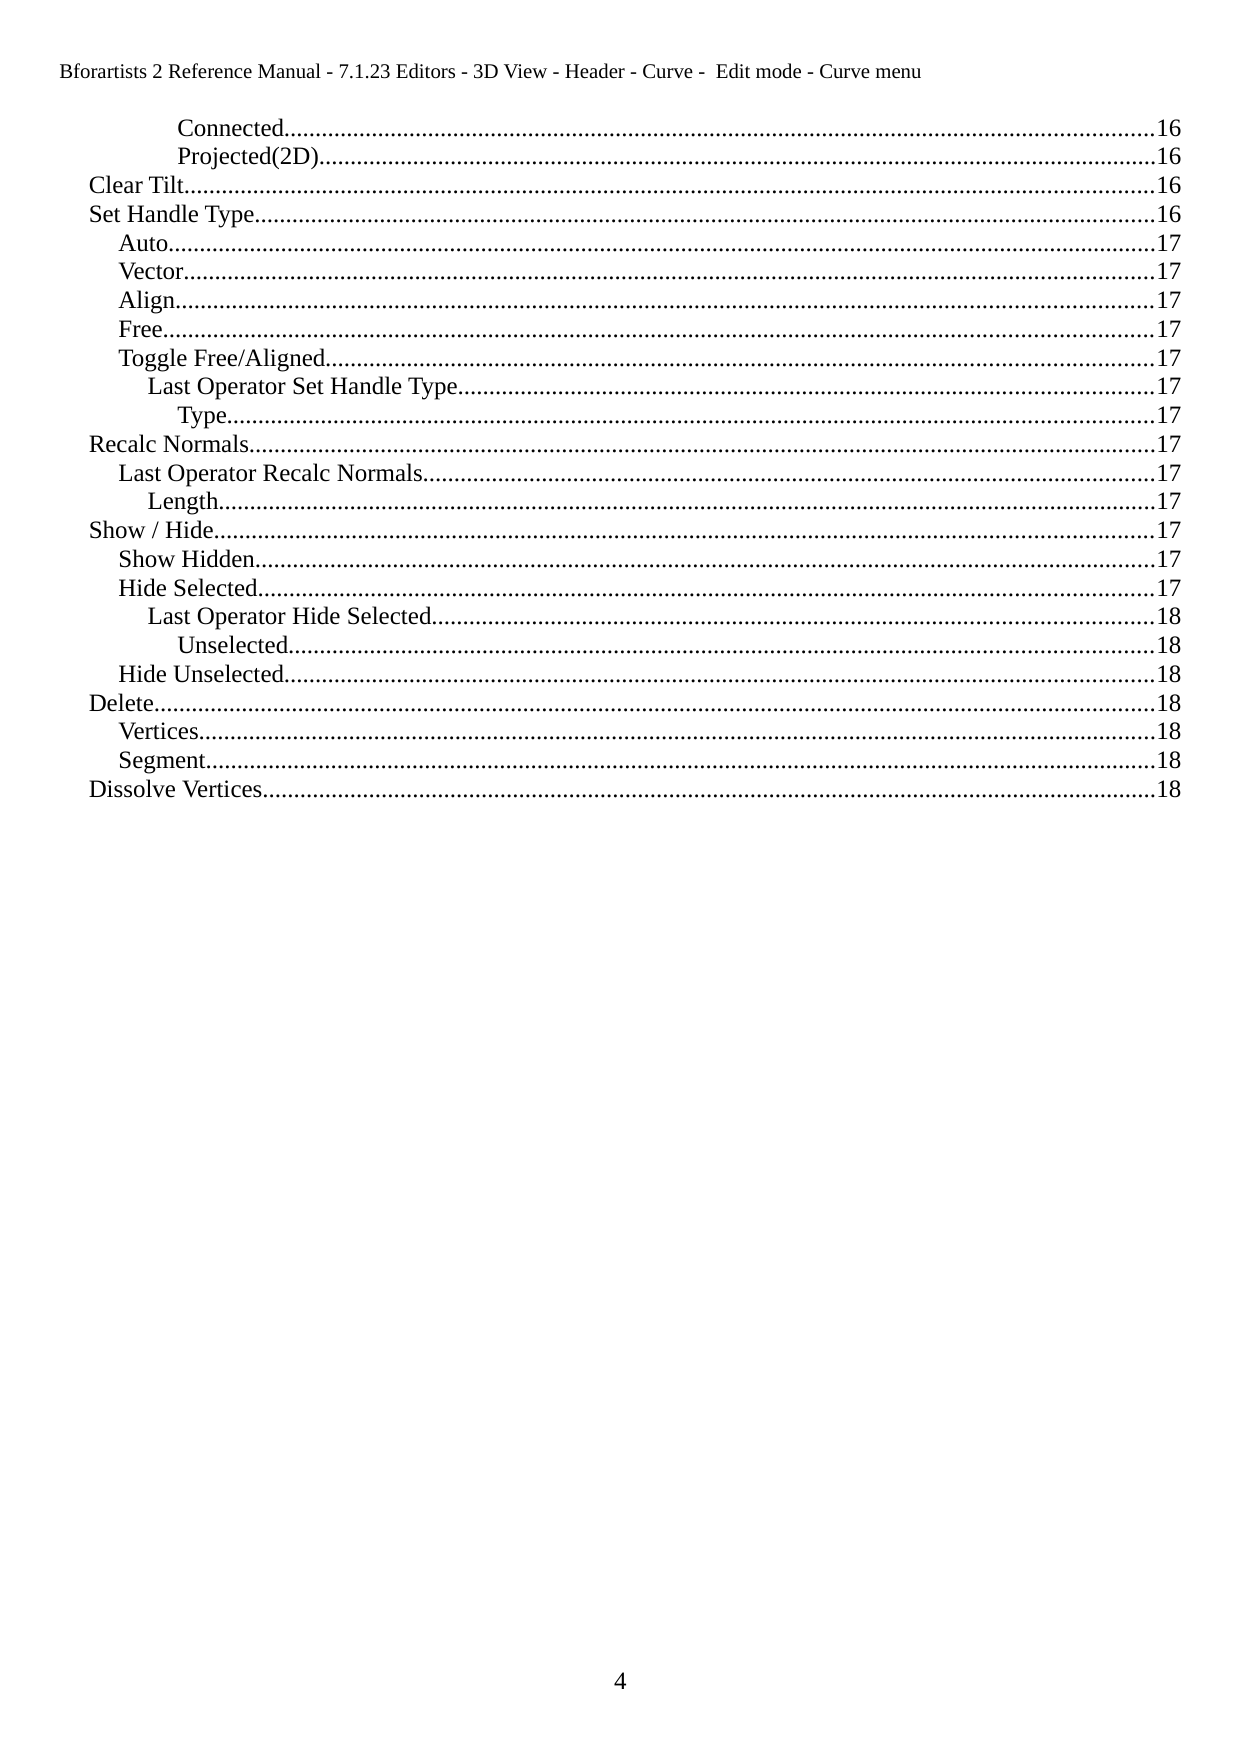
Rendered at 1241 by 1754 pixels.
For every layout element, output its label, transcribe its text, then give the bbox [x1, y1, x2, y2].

text Unselected 18 [177, 630, 1181, 659]
text Dissolve Vertices 18 [88, 774, 1181, 803]
text Auto 17 [118, 228, 1181, 256]
text Last Operator Set Handle Type 17 [147, 371, 1181, 400]
text Projected(2D) 16 [177, 141, 1181, 170]
text Vertices 18 [118, 716, 1181, 745]
text Vector 17 [118, 256, 1181, 285]
text Type 17 [177, 400, 1181, 429]
text Connected 16 [177, 113, 1181, 141]
text Recalc Normals 17 [88, 429, 1181, 458]
text Hide Unselected 18 [118, 659, 1181, 688]
text Length 17 [147, 486, 1181, 515]
text Show Hidden 17 [118, 544, 1181, 573]
text Delete 18 [88, 688, 1181, 716]
text Set Handle Type 16 [88, 199, 1181, 228]
text Last Operator Recalc Normals 17 [118, 458, 1181, 486]
text Toggle Free/Aligned 17 [118, 343, 1181, 371]
text Last Operator Hide Selected 18 [147, 601, 1181, 630]
text Show / Hide 17 [88, 515, 1181, 544]
text Clear Tilt 16 [88, 170, 1181, 199]
text Free 17 [118, 314, 1181, 343]
text Align 17 [118, 285, 1181, 314]
text Segment 18 [118, 745, 1181, 774]
text Hide Selected 17 [118, 573, 1181, 601]
